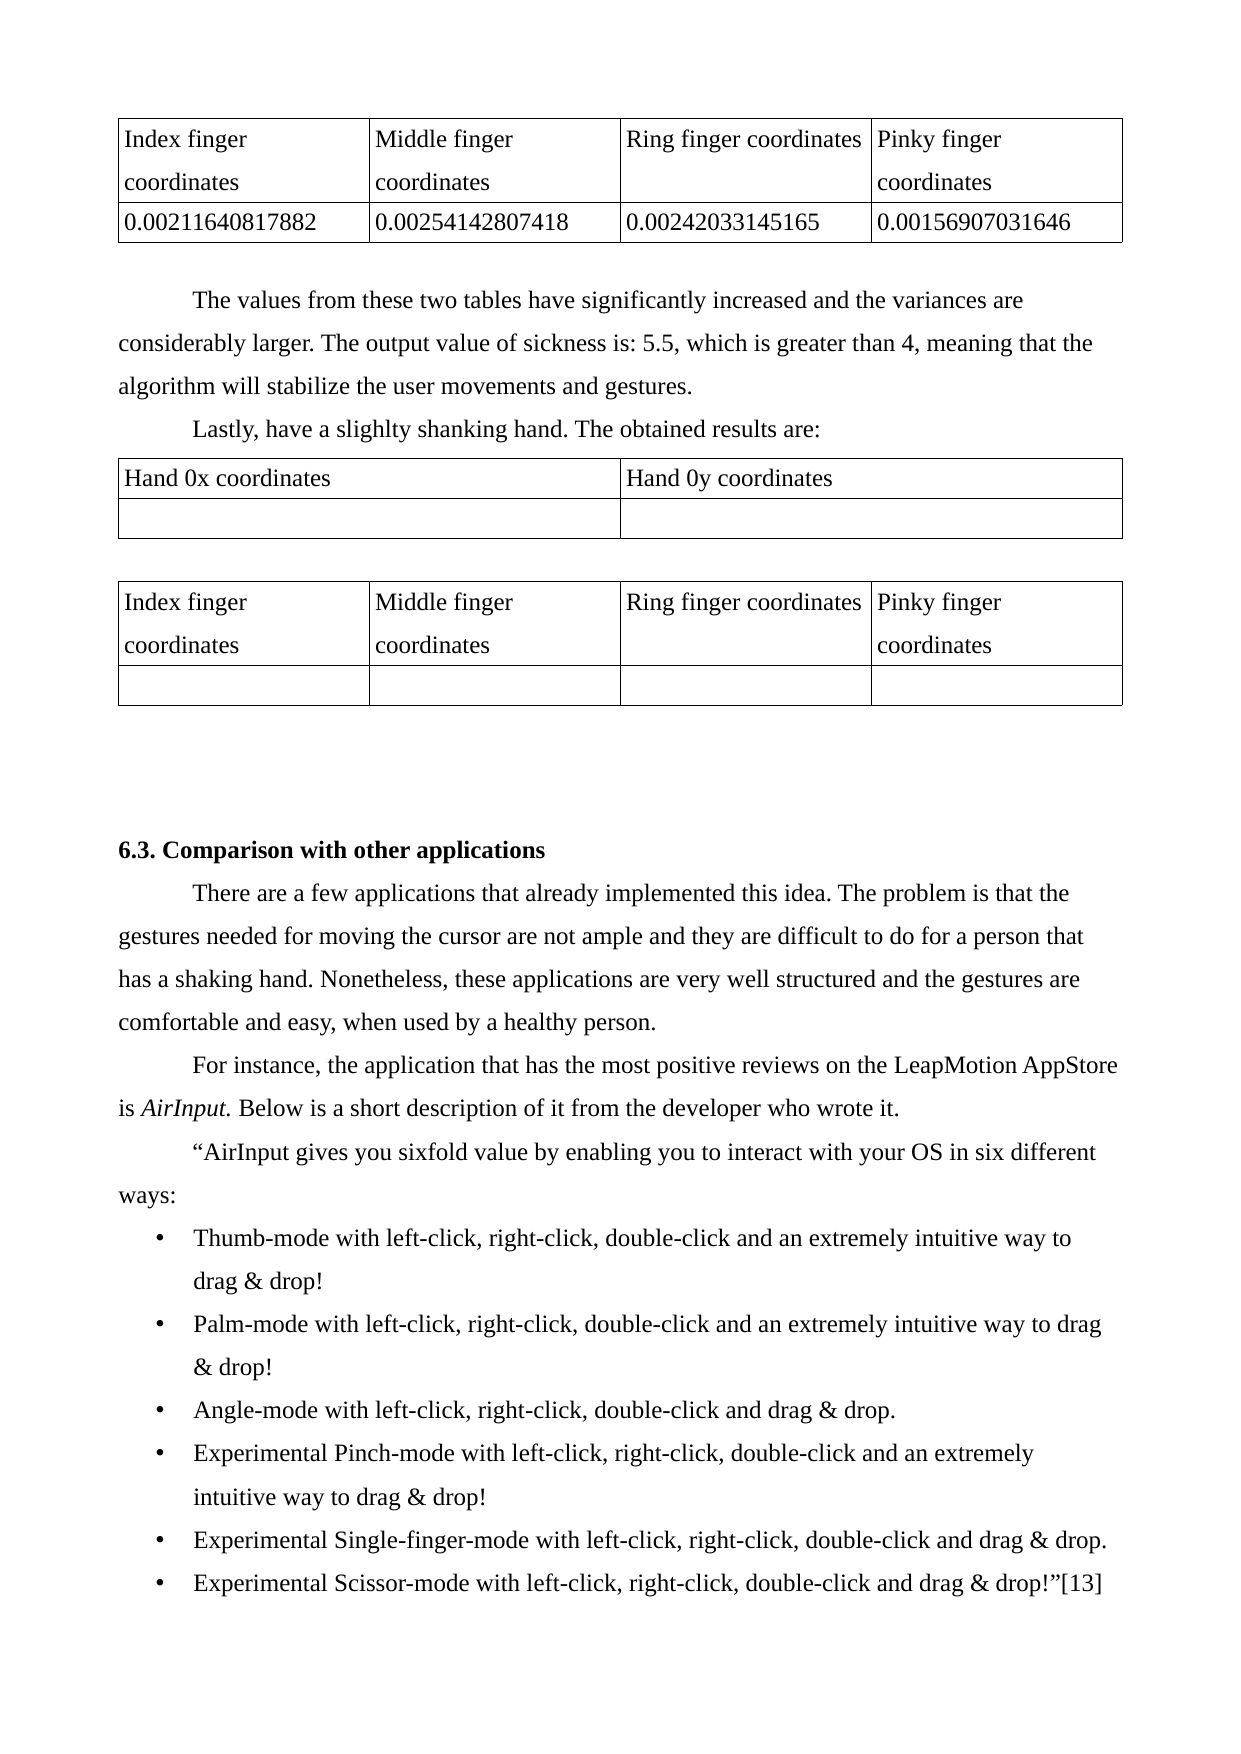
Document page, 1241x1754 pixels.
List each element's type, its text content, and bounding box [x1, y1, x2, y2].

table_cell 0.00211640817882 [119, 203, 369, 242]
list Experimental Pinch-mode with left-click, right-click, double-click and an extremely intuitive way to drag & drop! [156, 1438, 1122, 1510]
list Experimental Single-finger-mode with left-click, right-click, double-click and drag & drop. [156, 1525, 1122, 1553]
table_cell [621, 499, 1122, 538]
table_cell [621, 666, 871, 705]
list Thumb-mode with left-click, right-click, double-click and an extremely intuitive way to drag & drop! [156, 1223, 1122, 1295]
text 6.3. Comparison with other applications [118, 835, 1122, 863]
table_cell 0.00242033145165 [621, 203, 871, 242]
table_cell 0.00156907031646 [872, 203, 1122, 242]
table_header Hand 0x coordinates [119, 459, 620, 498]
table_cell [370, 666, 620, 705]
list Angle-mode with left-click, right-click, double-click and drag & drop. [156, 1395, 1122, 1424]
list Palm-mode with left-click, right-click, double-click and an extremely intuitive way to drag & drop! [156, 1309, 1122, 1381]
table_header Middle finger coordinates [370, 582, 620, 665]
text Lastly, have a slighlty shanking hand. The obtained results are: [118, 414, 1122, 443]
table_header Ring finger coordinates [621, 119, 871, 202]
table_header Ring finger coordinates [621, 582, 871, 665]
text There are a few applications that already implemented this idea. The problem is that the gestures needed for moving the cursor are not ample and they are difficult to do for a person that has a shaking hand. Nonetheless, these applications are very well structured and the gestures are comfortable and easy, when used by a healthy person. [118, 878, 1122, 1036]
table_cell [872, 666, 1122, 705]
table_cell 0.00254142807418 [370, 203, 620, 242]
table_cell [119, 666, 369, 705]
text The values from these two tables have significantly increased and the variances are considerably larger. The output value of sickness is: 5.5, which is greater than 4, meaning that the algorithm will stabilize the user movements and gestures. [118, 285, 1122, 400]
table_header Middle finger coordinates [370, 119, 620, 202]
table_header Index finger coordinates [119, 119, 369, 202]
text “AirInput gives you sixfold value by enabling you to interact with your OS in six different ways: [118, 1137, 1122, 1208]
table_header Index finger coordinates [119, 582, 369, 665]
table_header Hand 0y coordinates [621, 459, 1122, 498]
text For instance, the application that has the most positive reviews on the LeapMotion AppStore is AirInput. Below is a short description of it from the developer who wrote it. [118, 1050, 1122, 1122]
table_cell [119, 499, 620, 538]
table_header Pinky finger coordinates [872, 119, 1122, 202]
table_header Pinky finger coordinates [872, 582, 1122, 665]
list Experimental Scissor-mode with left-click, right-click, double-click and drag & drop!”[13] [156, 1568, 1122, 1597]
